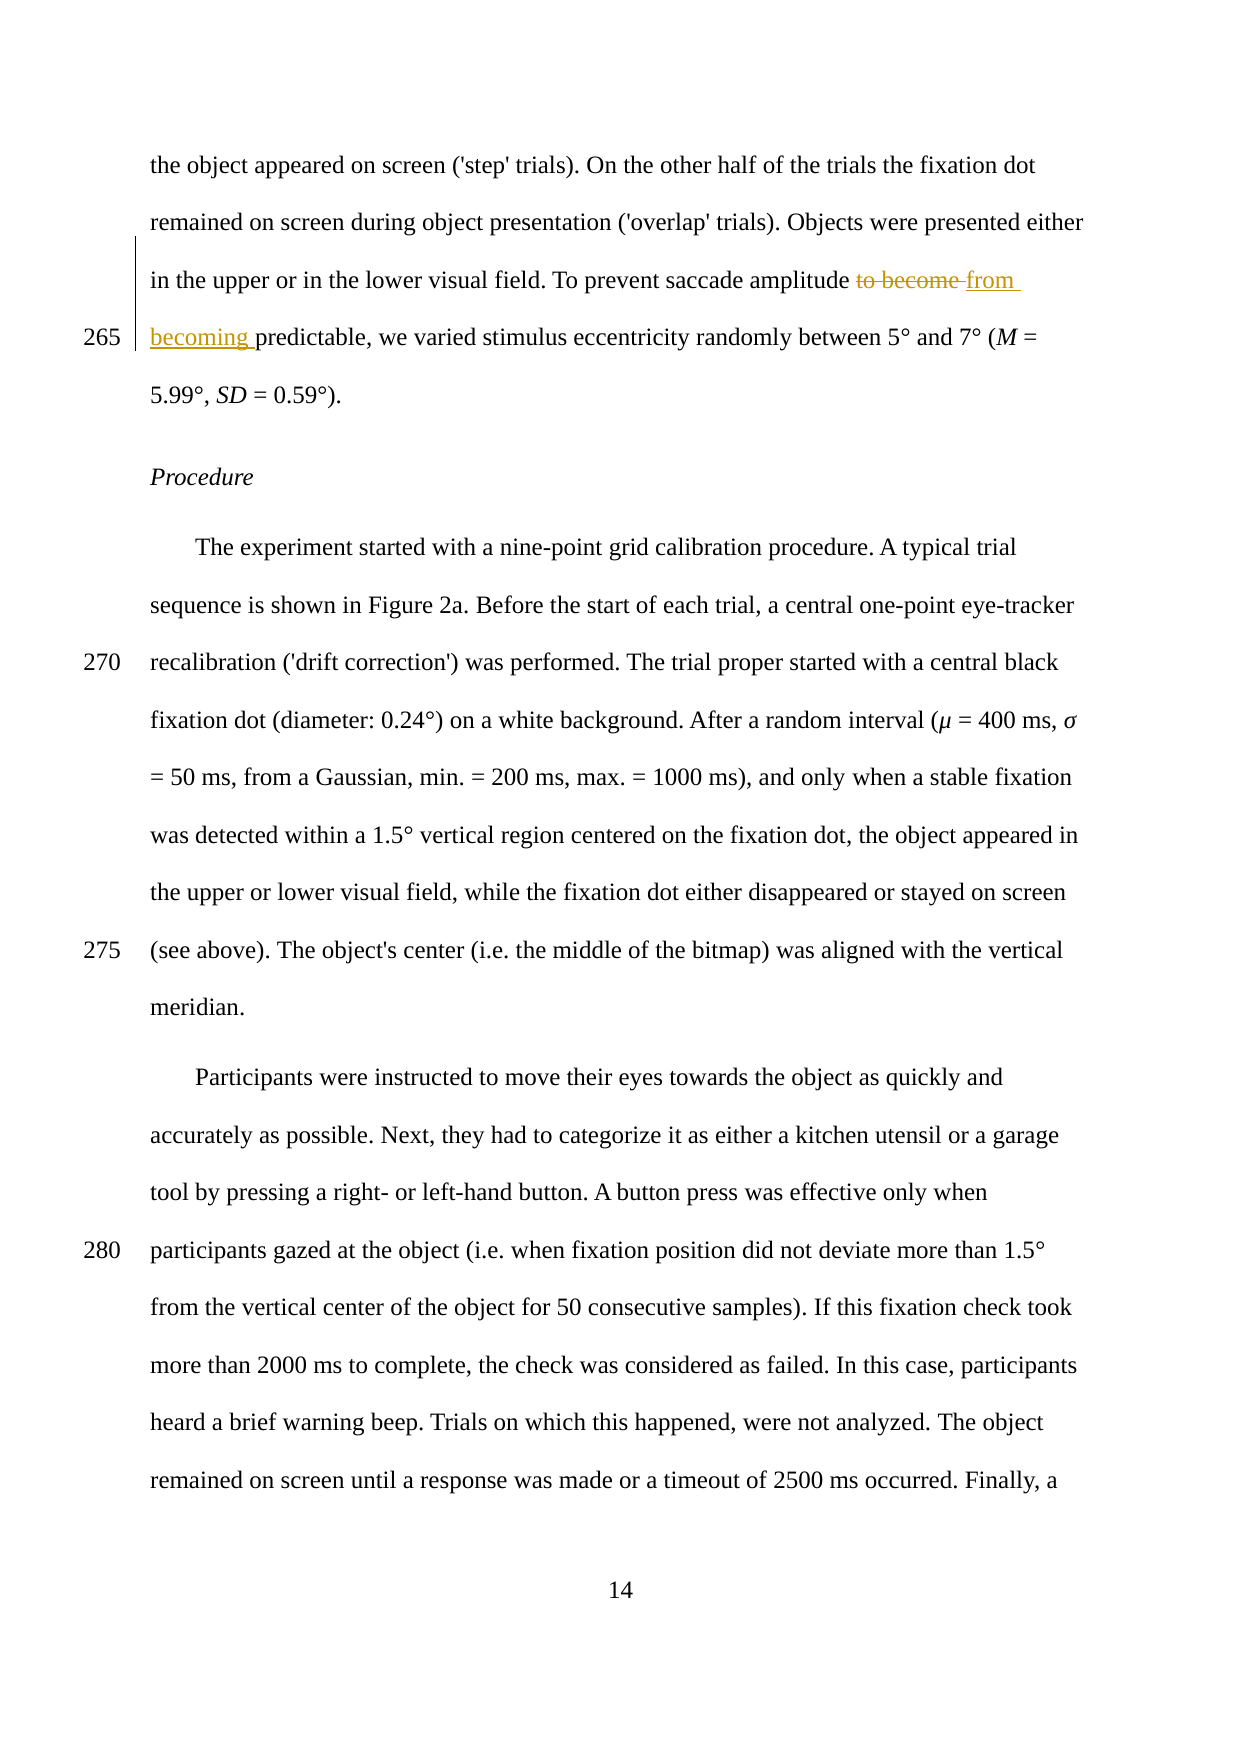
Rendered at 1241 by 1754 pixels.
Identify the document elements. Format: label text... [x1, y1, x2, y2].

text the object appeared on screen ('step' trials). On the other half of the trials the fixation dot remained on screen during object presentation ('overlap' trials). Objects were presented either in the upper or in the lower visual field. To prevent saccade amplitude from becoming predictable, we varied stimulus eccentricity randomly between 5° and 7° (M = 5.99°, SD = 0.59°). [150, 150, 1091, 409]
text The experiment started with a nine-point grid calibration procedure. A typical trial sequence is shown in Figure 2a. Before the start of each trial, a central one-point eye-tracker recalibration ('drift correction') was performed. The trial proper started with a central black fixation dot (diameter: 0.24°) on a white background. After a random interval (μ = 400 ms, σ = 50 ms, from a Gaussian, min. = 200 ms, max. = 1000 ms), and only when a stable fixation was detected within a 1.5° vertical region centered on the fixation dot, the object appeared in the upper or lower visual field, while the fixation dot either disappeared or stayed on screen (see above). The object's center (i.e. the middle of the bitmap) was aligned with the vertical meridian. [150, 532, 1091, 1021]
subtitle Procedure [150, 462, 1091, 491]
text Participants were instructed to move their eyes towards the object as quickly and accurately as possible. Next, they had to categorize it as either a kitchen utensil or a garage tool by pressing a right- or left-hand button. A button press was effective only when participants gazed at the object (i.e. when fixation position did not deviate more than 1.5° from the vertical center of the object for 50 consecutive samples). If this fixation check took more than 2000 ms to complete, the check was considered as failed. In this case, participants heard a brief warning beep. Trials on which this happened, were not analyzed. The object remained on screen until a response was made or a timeout of 2500 ms occurred. Finally, a [150, 1062, 1091, 1494]
